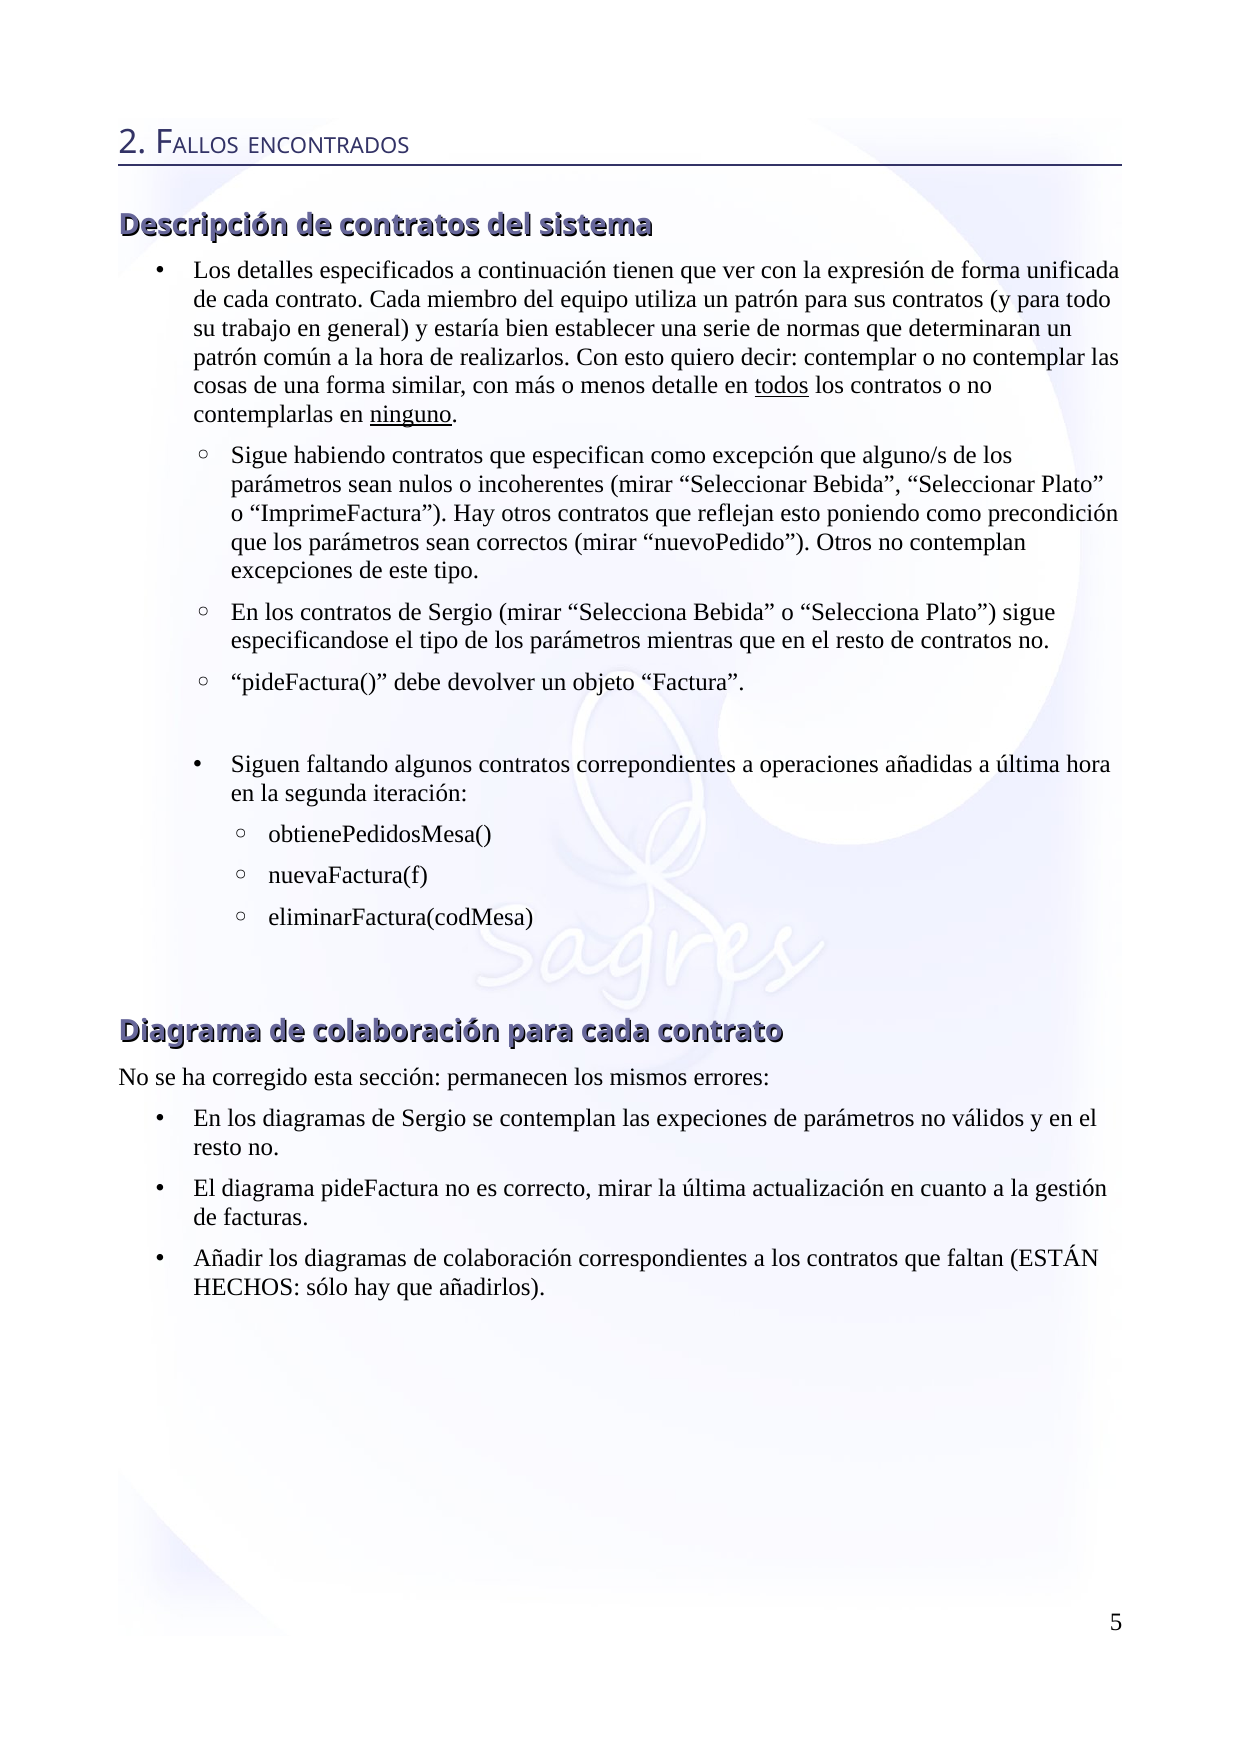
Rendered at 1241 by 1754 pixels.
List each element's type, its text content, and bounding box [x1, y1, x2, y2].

list “pideFactura()” debe devolver un objeto “Factura”. [193, 667, 1122, 696]
list Los detalles especificados a continuación tienen que ver con la expresión de forma unificada de cada contrato. Cada miembro del equipo utiliza un patrón para sus contratos (y para todo su trabajo en general) y estaría bien establecer una serie de normas que determinaran un patrón común a la hora de realizarlos. Con esto quiero decir: contemplar o no contemplar las cosas de una forma similar, con más o menos detalle en todos los contratos o no contemplarlas en ninguno. [156, 256, 1122, 428]
list obtienePedidosMesa() [231, 819, 1122, 848]
picture [118, 1090, 1122, 1636]
subtitle Diagrama de colaboración para cada contrato [118, 1009, 1122, 1049]
picture [118, 1049, 1122, 1062]
picture [118, 243, 1122, 1009]
list Sigue habiendo contratos que especifican como excepción que alguno/s de los parámetros sean nulos o incoherentes (mirar “Seleccionar Bebida”, “Seleccionar Plato” o “ImprimeFactura”). Hay otros contratos que reflejan esto poniendo como precondición que los parámetros sean correctos (mirar “nuevoPedido”). Otros no contemplan excepciones de este tipo. [193, 441, 1122, 584]
list En los diagramas de Sergio se contemplan las expeciones de parámetros no válidos y en el resto no. [156, 1103, 1122, 1160]
list Añadir los diagramas de colaboración correspondientes a los contratos que faltan (ESTÁN HECHOS: sólo hay que añadirlos). [156, 1243, 1122, 1300]
subtitle 2. Fallos encontrados [118, 118, 1122, 164]
text No se ha corregido esta sección: permanecen los mismos errores: [118, 1062, 1122, 1090]
picture [118, 166, 1122, 203]
list eliminarFactura(codMesa) [231, 902, 1122, 931]
list En los contratos de Sergio (mirar “Selecciona Bebida” o “Selecciona Plato”) sigue especificandose el tipo de los parámetros mientras que en el resto de contratos no. [193, 597, 1122, 654]
list El diagrama pideFactura no es correcto, mirar la última actualización en cuanto a la gestión de facturas. [156, 1173, 1122, 1230]
list nuevaFactura(f) [231, 861, 1122, 889]
subtitle Descripción de contratos del sistema [118, 203, 1122, 243]
list Siguen faltando algunos contratos correpondientes a operaciones añadidas a última hora en la segunda iteración: [193, 749, 1122, 807]
